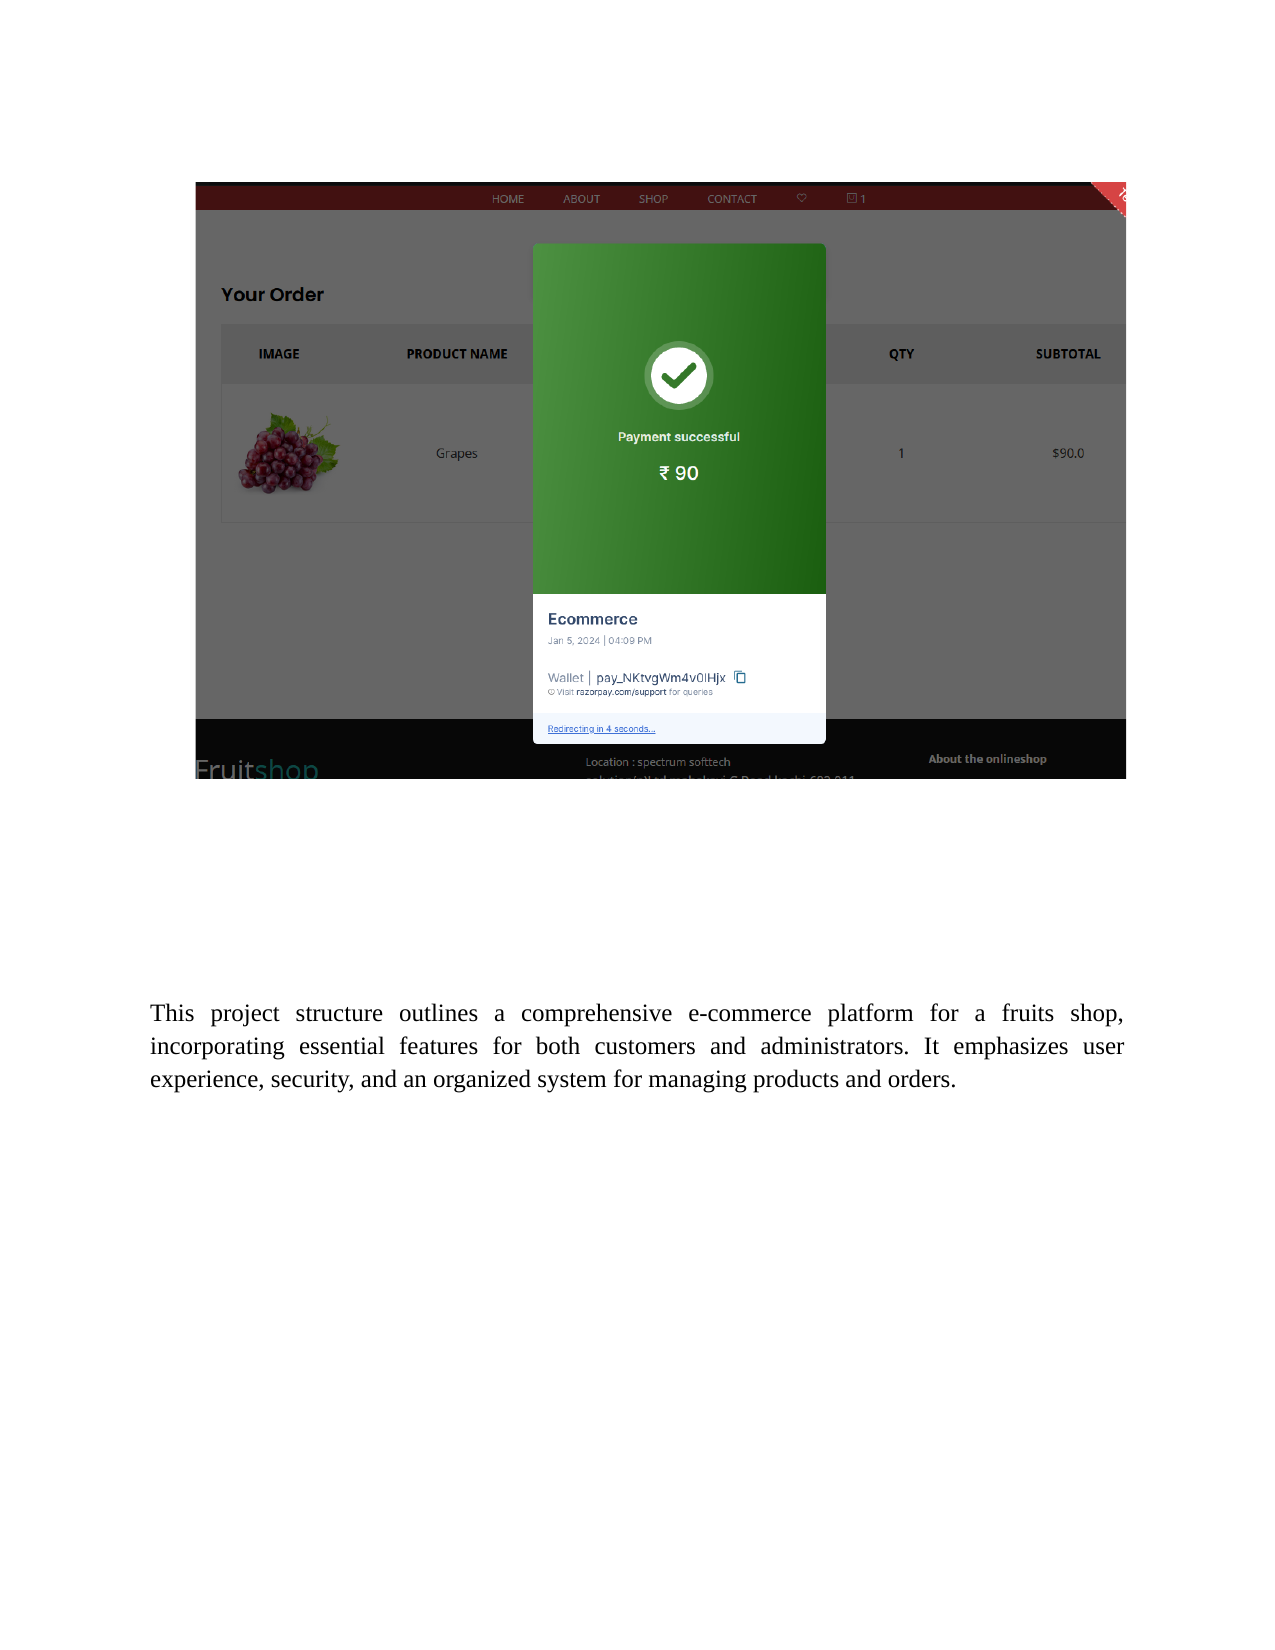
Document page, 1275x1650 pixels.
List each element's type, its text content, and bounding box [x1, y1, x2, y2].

picture [195, 182, 1127, 779]
text This project structure outlines a comprehensive e-commerce platform for a fruits shop, incorporating essential features for both customers and administrators. It emphasizes user experience, security, and an organized system for managing products and orders. [150, 998, 1125, 1093]
